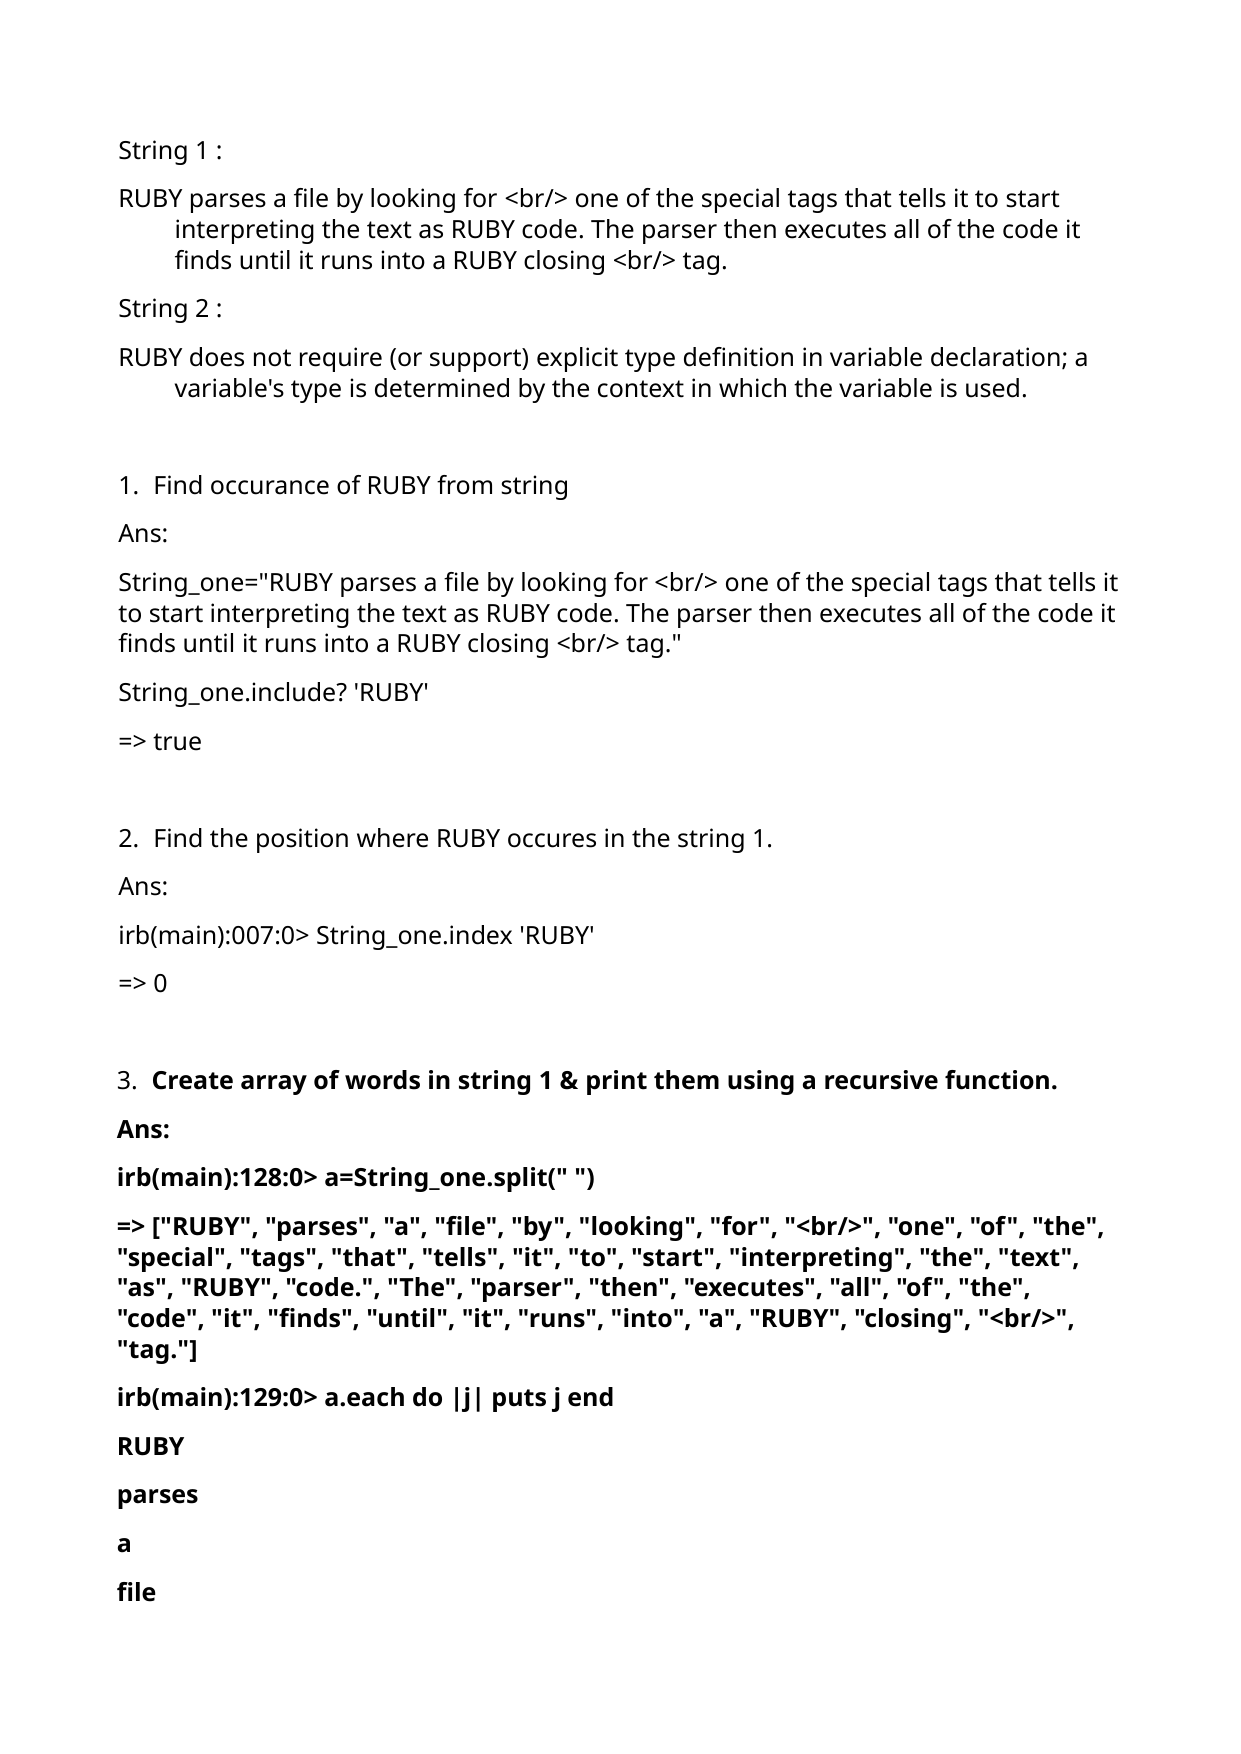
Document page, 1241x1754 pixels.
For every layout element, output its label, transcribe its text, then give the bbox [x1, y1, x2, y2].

title Ans: [117, 1111, 1123, 1146]
title String_one="RUBY parses a file by looking for <br/> one of the special tags that tells it to start interpreting the text as RUBY code. The parser then executes all of the code it finds until it runs into a RUBY closing <br/> tag." [118, 564, 1123, 660]
title RUBY [117, 1428, 1123, 1463]
title => 0 [118, 966, 1123, 1000]
title Ans: [118, 869, 1123, 903]
title irb(main):007:0> String_one.index 'RUBY' [118, 917, 1123, 951]
title Create array of words in string 1 & print them using a recursive function. [117, 1063, 1123, 1097]
title String_one.include? 'RUBY' [118, 674, 1123, 709]
title file [117, 1574, 1123, 1608]
title a [117, 1526, 1123, 1560]
title => ["RUBY", "parses", "a", "file", "by", "looking", "for", "<br/>", "one", "of", "the", "special", "tags", "that", "tells", "it", "to", "start", "interpreting", "the", "text", "as", "RUBY", "code.", "The", "parser", "then", "executes", "all", "of", "the", "code", "it", "finds", "until", "it", "runs", "into", "a", "RUBY", "closing", "<br/>", "tag."] [117, 1208, 1123, 1366]
title irb(main):128:0> a=String_one.split(" ") [117, 1160, 1123, 1194]
title Find the position where RUBY occures in the string 1. [118, 820, 1123, 854]
title Ans: [118, 516, 1123, 550]
title irb(main):129:0> a.each do |j| puts j end [117, 1380, 1123, 1414]
title 1. Find occurance of RUBY from string [118, 467, 1123, 502]
title RUBY parses a file by looking for <br/> one of the special tags that tells it to start interpreting the text as RUBY code. The parser then executes all of the code it finds until it runs into a RUBY closing <br/> tag. [118, 181, 1123, 277]
title RUBY does not require (or support) explicit type definition in variable declaration; a variable's type is determined by the context in which the variable is used. [118, 340, 1123, 404]
title String 1 : [118, 133, 1123, 167]
title String 2 : [118, 291, 1123, 325]
title parses [117, 1477, 1123, 1511]
title => true [118, 723, 1123, 757]
